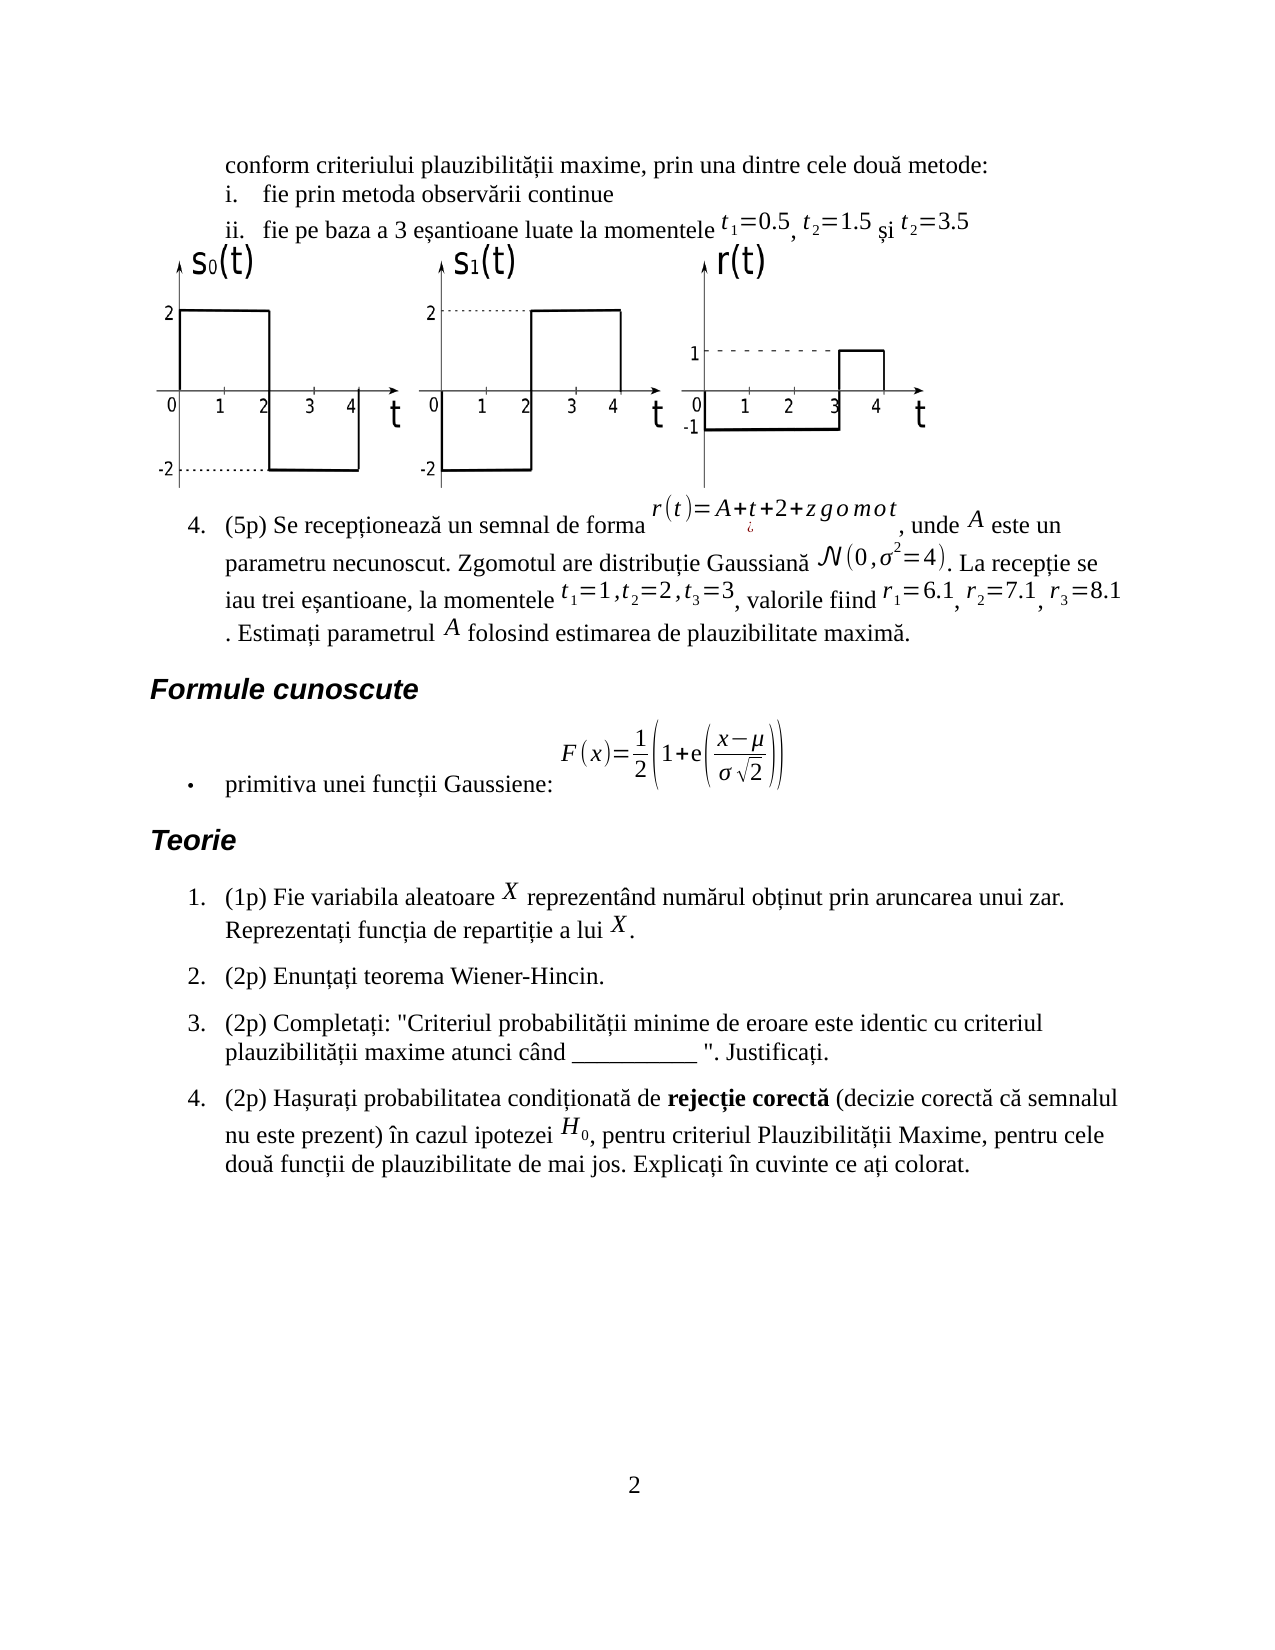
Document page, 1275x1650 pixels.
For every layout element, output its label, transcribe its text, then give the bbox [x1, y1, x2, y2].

list (3p) Se transmite unul dintre semnale sau , iar la recepție se recepționează . Semnalele sunt reprezentate mai jos. Știind că semnalele transmise sunt afectate de zgomot alb cu distribuție Gaussiană , să se găsească decizia luată de receptor conform criteriului plauzibilității maxime, prin una dintre cele două metode: [187, 150, 1125, 179]
list (5p) Se recepționează un semnal de forma , unde este un parametru necunoscut. Zgomotul are distribuție Gaussiană . La recepție se iau trei eșantioane, la momentele , valorile fiind , , . Estimați parametrul folosind estimarea de plauzibilitate maximă. [187, 493, 1125, 647]
subtitle Formule cunoscute [150, 672, 1125, 706]
subtitle Teorie [150, 822, 1125, 856]
list fie pe baza a 3 eșantioane luate la momentele , și [225, 207, 1125, 244]
list (2p) Enunțați teorema Wiener-Hincin. [187, 961, 1125, 990]
picture [156, 244, 400, 488]
list fie prin metoda observării continue [225, 179, 1125, 207]
list (2p) Hașurați probabilitatea condiționată de rejecție corectă (decizie corectă că semnalul nu este prezent) în cazul ipotezei , pentru criteriul Plauzibilității Maxime, pentru cele două funcții de plauzibilitate de mai jos. Explicați în cuvinte ce ați colorat. [187, 1083, 1125, 1178]
list (2p) Completați: "Criteriul probabilității minime de eroare este identic cu criteriul plauzibilității maxime atunci când __________ ". Justificați. [187, 1008, 1125, 1066]
picture [418, 244, 663, 488]
list primitiva unei funcții Gaussiene: [187, 718, 1125, 797]
picture [681, 244, 926, 488]
list (1p) Fie variabila aleatoare reprezentând numărul obținut prin aruncarea unui zar. Reprezentați funcția de repartiție a lui . [187, 877, 1125, 943]
